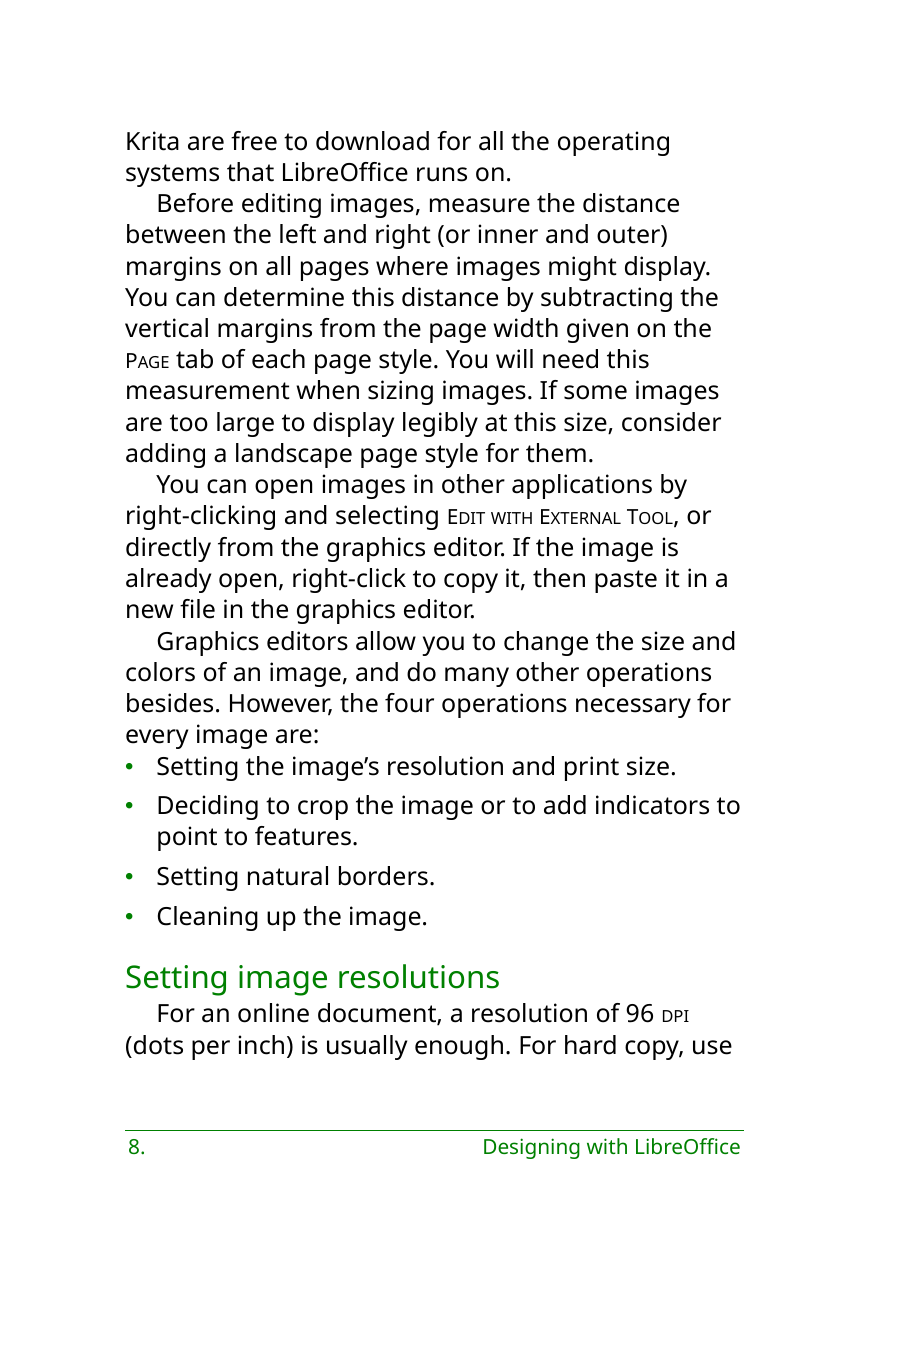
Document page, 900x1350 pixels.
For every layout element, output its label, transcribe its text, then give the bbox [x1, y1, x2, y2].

list Setting the image’s resolution and print size. [125, 750, 744, 781]
text Graphics editors allow you to change the size and colors of an image, and do many other operations besides. However, the four operations necessary for every image are: [125, 625, 744, 750]
subtitle Setting image resolutions [125, 955, 744, 998]
list Setting natural borders. [125, 860, 744, 892]
list Deciding to crop the image or to add indicators to point to features. [125, 789, 744, 852]
text You can open images in other applications by right-clicking and selecting Edit with External Tool, or directly from the graphics editor. If the image is already open, right-click to copy it, then paste it in a new file in the graphics editor. [125, 469, 744, 625]
text For an online document, a resolution of 96 dpi (dots per inch) is usually enough. For hard copy, use [125, 998, 744, 1060]
text Krita are free to download for all the operating systems that LibreOffice runs on. [125, 125, 744, 187]
text Before editing images, measure the distance between the left and right (or inner and outer) margins on all pages where images might display. You can determine this distance by subtracting the vertical margins from the page width given on the Page tab of each page style. You will need this measurement when sizing images. If some images are too large to display legibly at this size, consider adding a landscape page style for them. [125, 187, 744, 469]
list Cleaning up the image. [125, 900, 744, 931]
